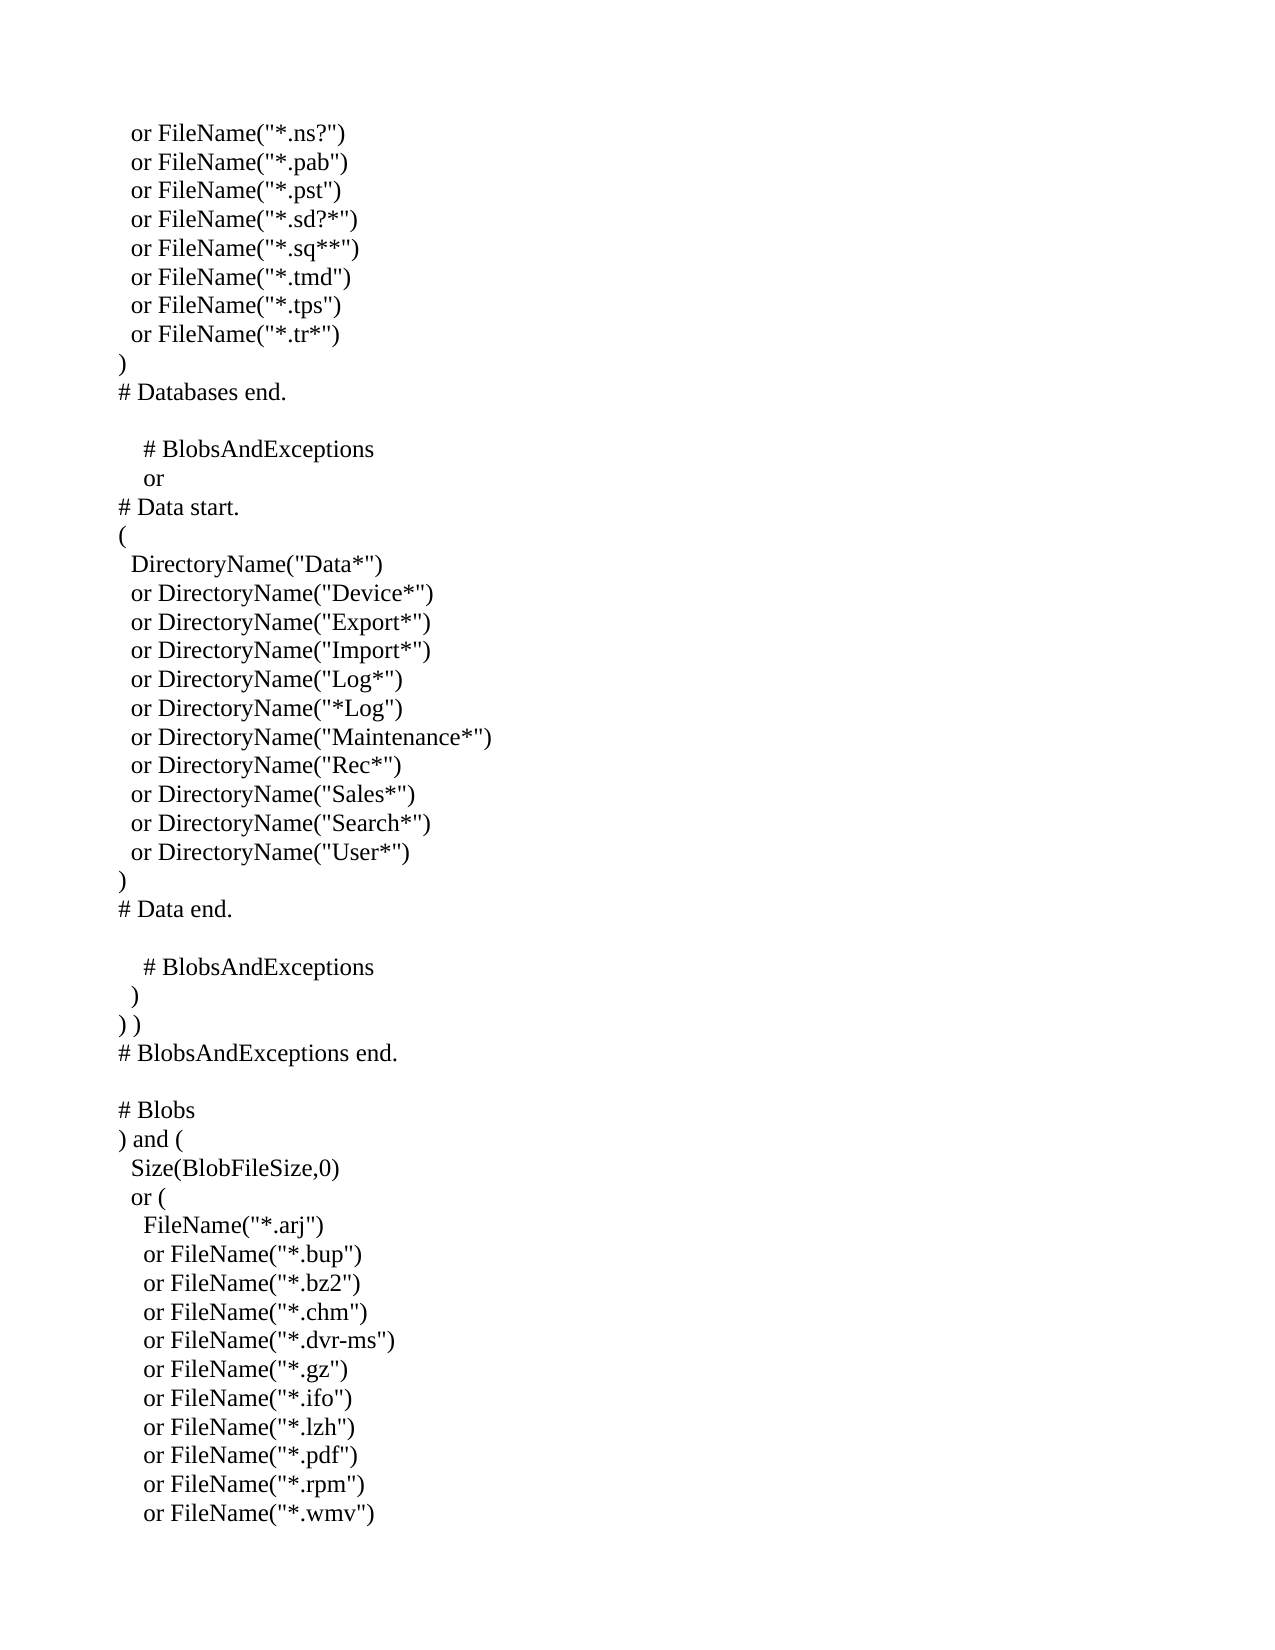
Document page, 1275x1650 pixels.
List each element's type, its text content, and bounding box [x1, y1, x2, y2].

text or FileName("*.tmd") [118, 262, 1157, 291]
text or FileName("*.tps") [118, 291, 1157, 319]
text or FileName("*.ns?") [118, 118, 1157, 147]
text or FileName("*.pst") [118, 176, 1157, 204]
text or FileName("*.sq**") [118, 233, 1157, 262]
text or DirectoryName("Device*") [118, 578, 1157, 607]
text ) [118, 866, 1157, 894]
text DirectoryName("Data*") [118, 549, 1157, 578]
text # Blobs [118, 1096, 1157, 1124]
text Size(BlobFileSize,0) [118, 1153, 1157, 1182]
text # Databases end. [118, 377, 1157, 406]
text or FileName("*.pdf") [118, 1441, 1157, 1469]
text or DirectoryName("Export*") [118, 607, 1157, 636]
text or FileName("*.gz") [118, 1354, 1157, 1383]
text # BlobsAndExceptions [118, 434, 1157, 463]
text ) ) [118, 1009, 1157, 1038]
text or DirectoryName("Sales*") [118, 779, 1157, 808]
text # Data start. [118, 492, 1157, 521]
text or FileName("*.bz2") [118, 1268, 1157, 1297]
text ) [118, 348, 1157, 377]
text ) and ( [118, 1124, 1157, 1153]
text or DirectoryName("Search*") [118, 808, 1157, 837]
text or ( [118, 1182, 1157, 1211]
text FileName("*.arj") [118, 1211, 1157, 1239]
text or FileName("*.rpm") [118, 1469, 1157, 1498]
text # Data end. [118, 894, 1157, 923]
text or FileName("*.lzh") [118, 1412, 1157, 1441]
text or [118, 463, 1157, 492]
text or DirectoryName("Log*") [118, 664, 1157, 693]
text or FileName("*.sd?*") [118, 204, 1157, 233]
text or DirectoryName("Import*") [118, 636, 1157, 664]
text or FileName("*.pab") [118, 147, 1157, 176]
text or FileName("*.tr*") [118, 319, 1157, 348]
text or FileName("*.bup") [118, 1239, 1157, 1268]
text or DirectoryName("User*") [118, 837, 1157, 866]
text # BlobsAndExceptions end. [118, 1038, 1157, 1067]
text or FileName("*.ifo") [118, 1383, 1157, 1412]
text ) [118, 981, 1157, 1009]
text or FileName("*.dvr-ms") [118, 1326, 1157, 1354]
text or DirectoryName("Rec*") [118, 751, 1157, 779]
text ( [118, 521, 1157, 549]
text # BlobsAndExceptions [118, 952, 1157, 981]
text or FileName("*.chm") [118, 1297, 1157, 1326]
text or DirectoryName("*Log") [118, 693, 1157, 722]
text or DirectoryName("Maintenance*") [118, 722, 1157, 751]
text or FileName("*.wmv") [118, 1498, 1157, 1527]
